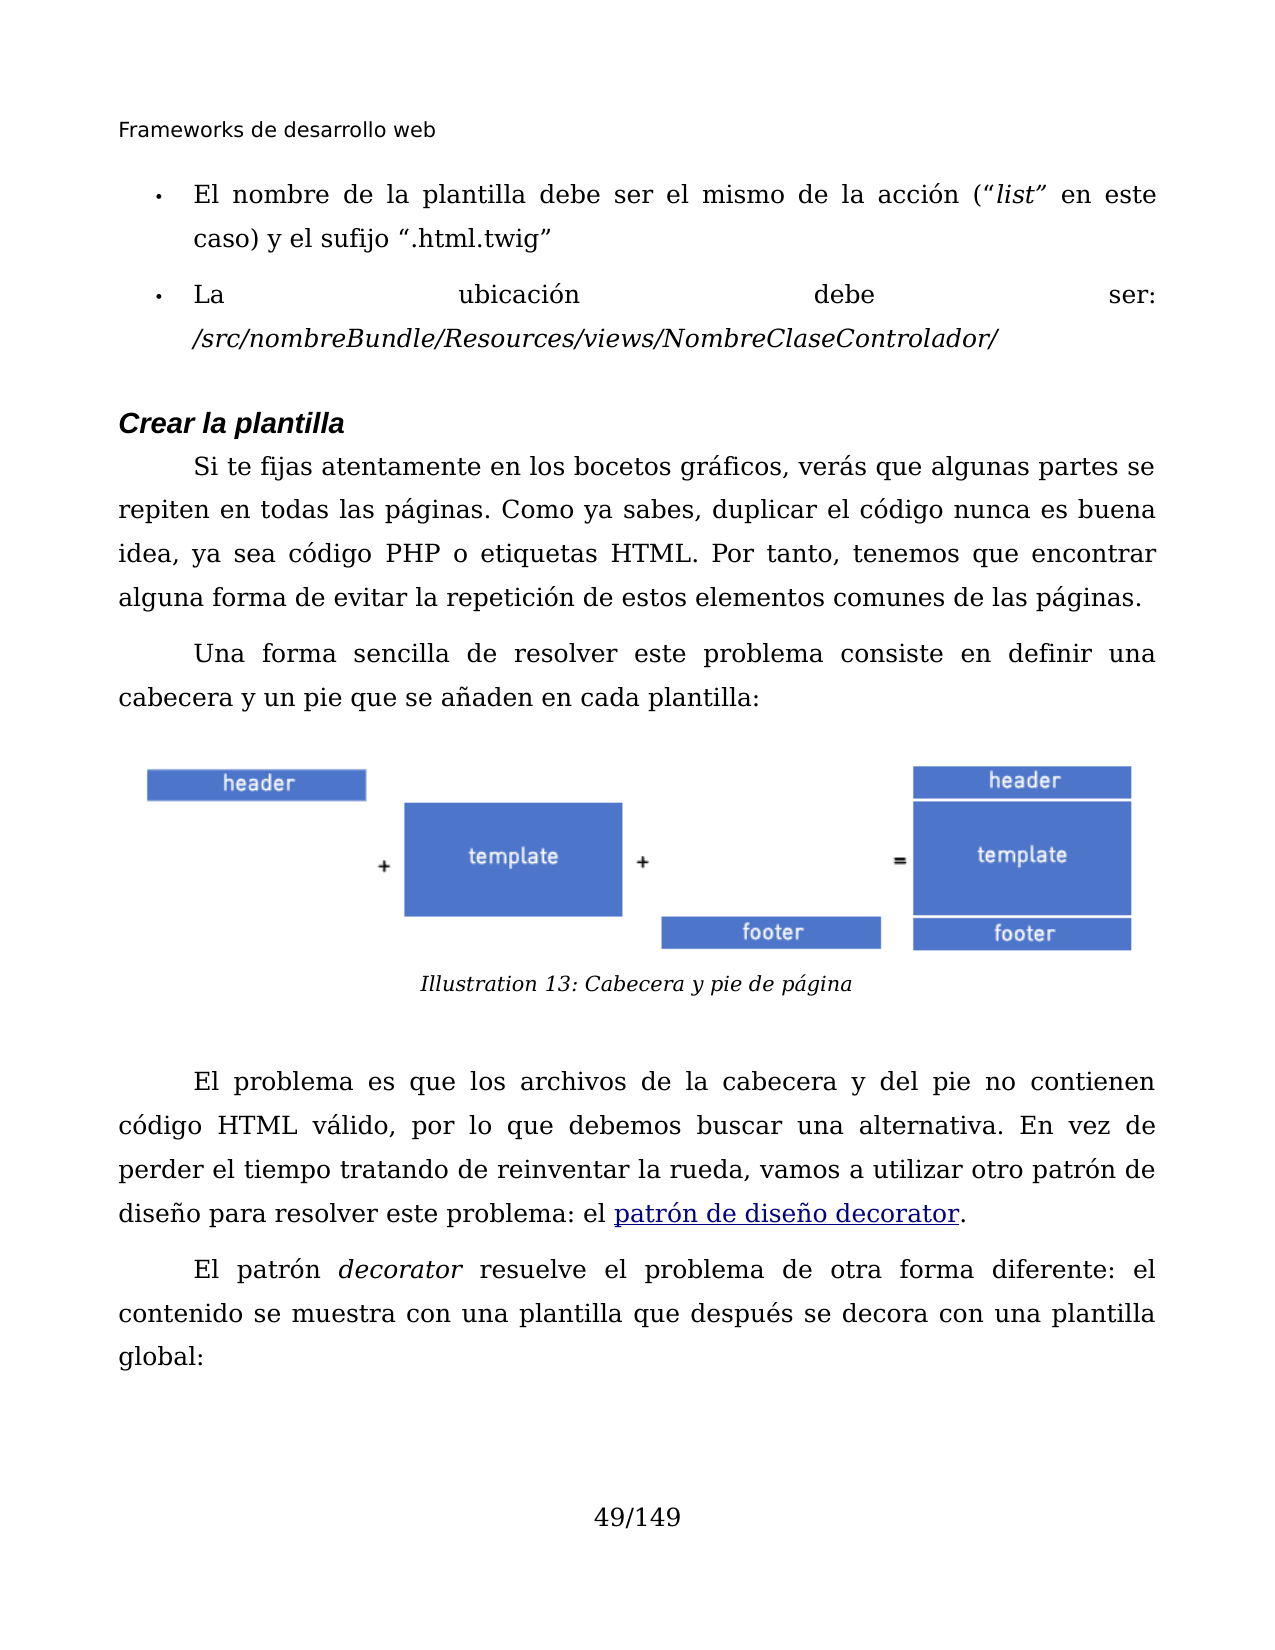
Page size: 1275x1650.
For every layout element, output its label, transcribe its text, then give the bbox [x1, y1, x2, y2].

text Illustration 13: Cabecera y pie de página [118, 973, 1157, 997]
text Una forma sencilla de resolver este problema consiste en definir una cabecera y un pie que se añaden en cada plantilla: [118, 639, 1157, 712]
list La ubicación debe ser: /src/nombreBundle/Resources/views/NombreClaseControlador/ [156, 281, 1157, 354]
subtitle Crear la plantilla [118, 406, 1157, 439]
text El patrón decorator resuelve el problema de otra forma diferente: el contenido se muestra con una plantilla que después se decora con una plantilla global: [118, 1255, 1157, 1372]
picture [118, 751, 1158, 973]
list El nombre de la plantilla debe ser el mismo de la acción (“list” en este caso) y el sufijo “.html.twig” [156, 181, 1157, 254]
text El problema es que los archivos de la cabecera y del pie no contienen código HTML válido, por lo que debemos buscar una alternativa. En vez de perder el tiempo tratando de reinventar la rueda, vamos a utilizar otro patrón de diseño para resolver este problema: el patrón de diseño decorator. [118, 1067, 1157, 1228]
text Si te fijas atentamente en los bocetos gráficos, verás que algunas partes se repiten en todas las páginas. Como ya sabes, duplicar el código nunca es buena idea, ya sea código PHP o etiquetas HTML. Por tanto, tenemos que encontrar alguna forma de evitar la repetición de estos elementos comunes de las páginas. [118, 452, 1157, 612]
